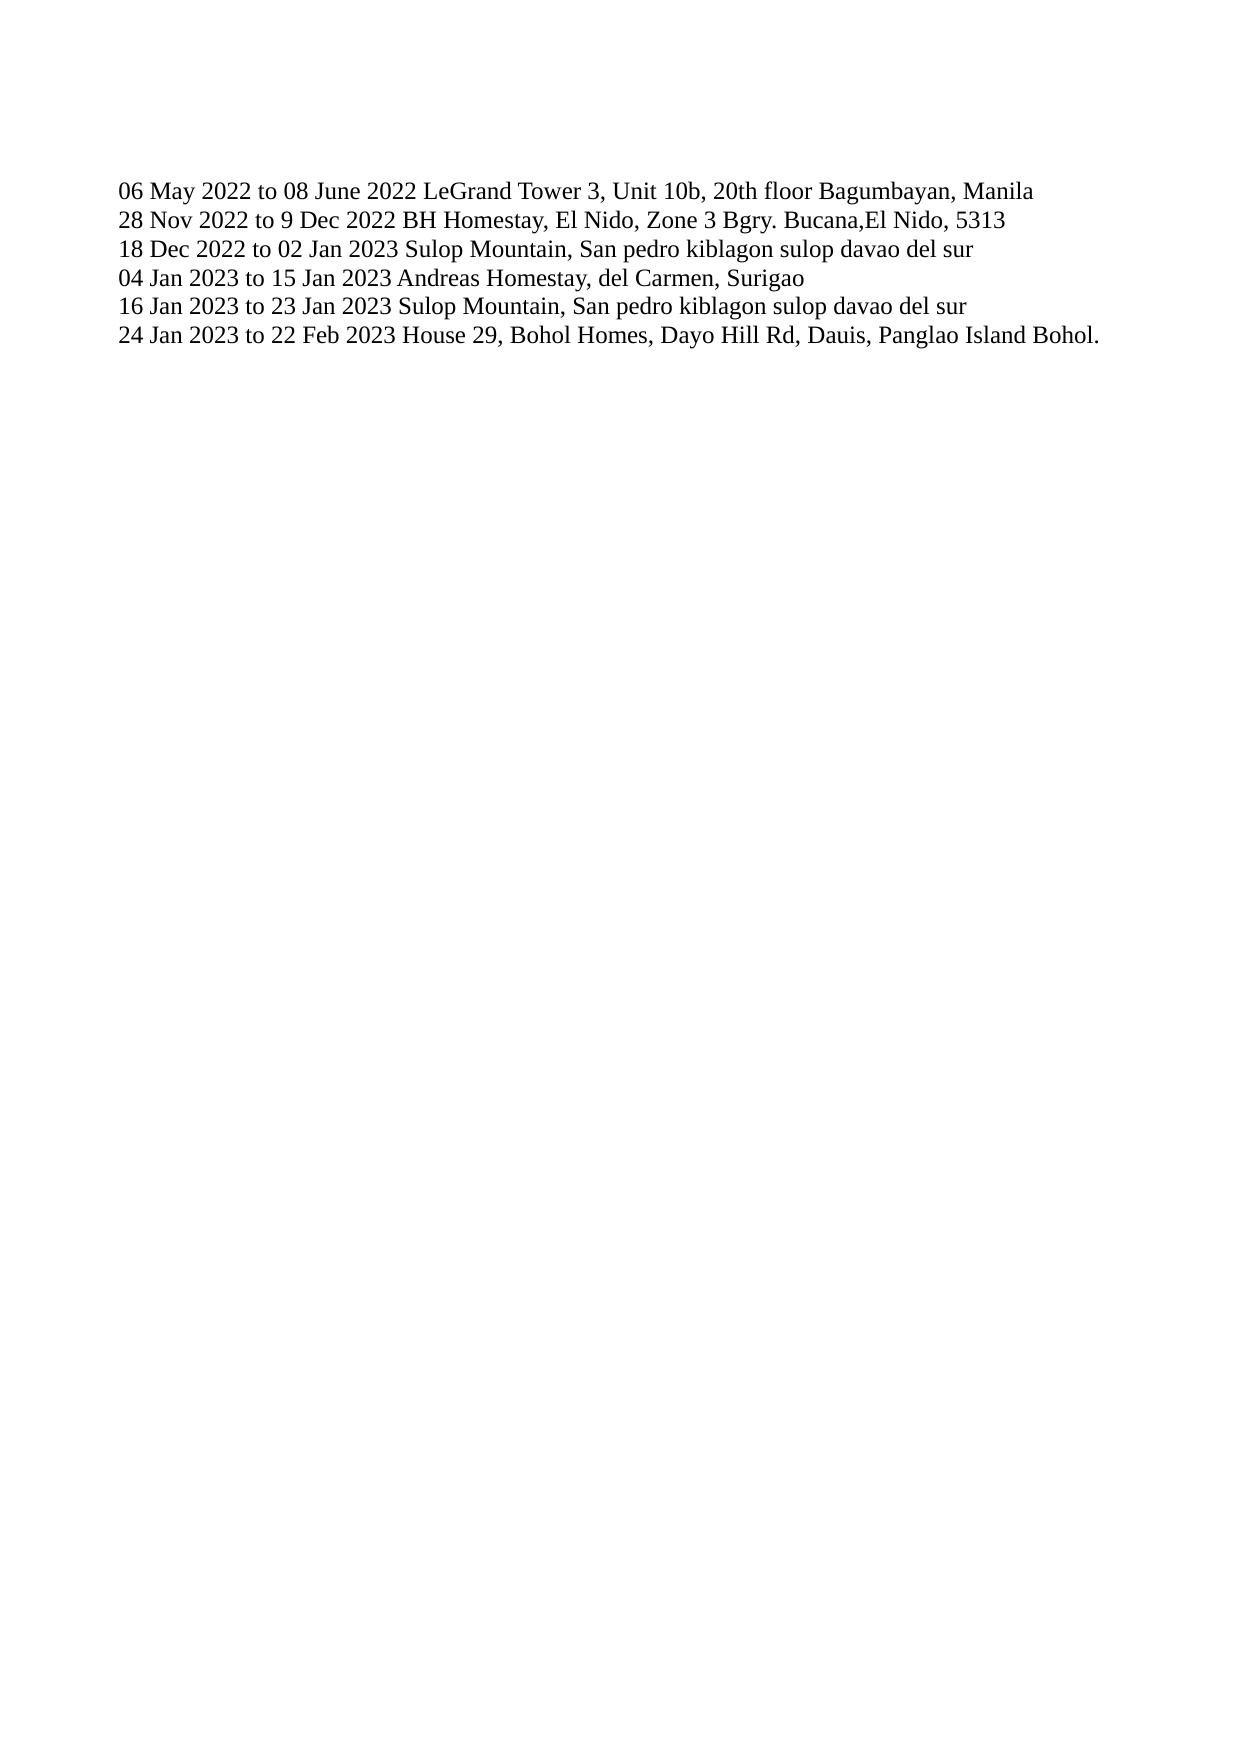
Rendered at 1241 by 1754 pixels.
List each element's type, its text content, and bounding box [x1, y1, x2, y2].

text 18 Dec 2022 to 02 Jan 2023 Sulop Mountain, San pedro kiblagon sulop davao del sur [118, 234, 1122, 263]
text 24 Jan 2023 to 22 Feb 2023 House 29, Bohol Homes, Dayo Hill Rd, Dauis, Panglao Island Bohol. [118, 320, 1122, 349]
text 06 May 2022 to 08 June 2022 LeGrand Tower 3, Unit 10b, 20th floor Bagumbayan, Manila [118, 176, 1122, 205]
text 04 Jan 2023 to 15 Jan 2023 Andreas Homestay, del Carmen, Surigao [118, 263, 1122, 291]
text 28 Nov 2022 to 9 Dec 2022 BH Homestay, El Nido, Zone 3 Bgry. Bucana,El Nido, 5313 [118, 205, 1122, 234]
text 16 Jan 2023 to 23 Jan 2023 Sulop Mountain, San pedro kiblagon sulop davao del sur [118, 291, 1122, 320]
